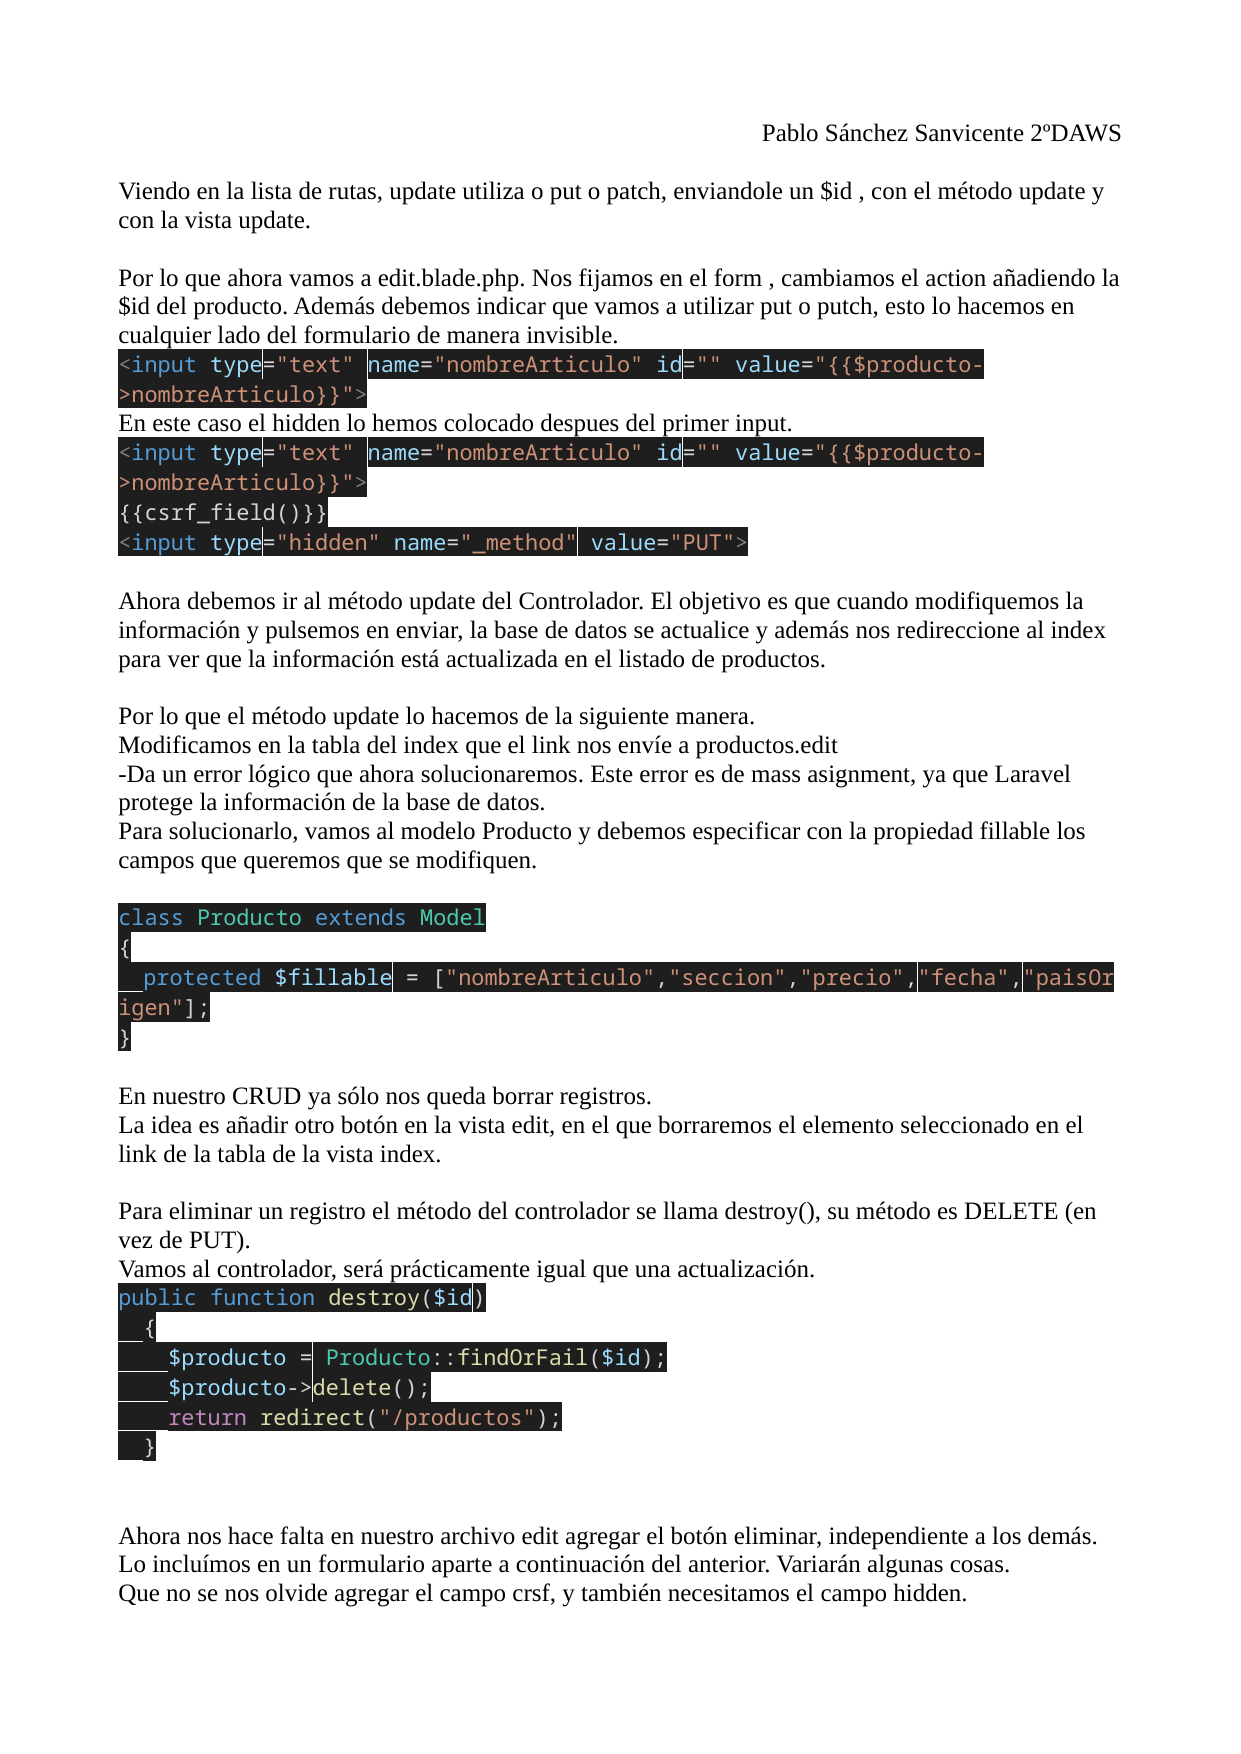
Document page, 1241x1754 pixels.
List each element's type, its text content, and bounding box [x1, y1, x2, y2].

text } [118, 1431, 1122, 1461]
text En nuestro CRUD ya sólo nos queda borrar registros. [118, 1081, 1122, 1110]
text En este caso el hidden lo hemos colocado despues del primer input. [118, 408, 1122, 437]
text Por lo que el método update lo hacemos de la siguiente manera. [118, 701, 1122, 730]
text Modificamos en la tabla del index que el link nos envíe a productos.edit [118, 730, 1122, 759]
text Que no se nos olvide agregar el campo crsf, y también necesitamos el campo hidden. [118, 1578, 1122, 1607]
text <input type="hidden" name="_method" value="PUT"> [118, 527, 1122, 556]
text $producto->delete(); [118, 1372, 1122, 1402]
text Viendo en la lista de rutas, update utiliza o put o patch, enviandole un $id , con el método update y con la vista update. [118, 176, 1122, 234]
text Ahora nos hace falta en nuestro archivo edit agregar el botón eliminar, independiente a los demás. [118, 1521, 1122, 1549]
text Para solucionarlo, vamos al modelo Producto y debemos especificar con la propiedad fillable los campos que queremos que se modifiquen. [118, 816, 1122, 874]
text Vamos al controlador, será prácticamente igual que una actualización. [118, 1254, 1122, 1282]
text class Producto extends Model [118, 902, 1122, 932]
text protected $fillable = ["nombreArticulo","seccion","precio","fecha","paisOrigen"]; [118, 962, 1122, 1022]
text Lo incluímos en un formulario aparte a continuación del anterior. Variarán algunas cosas. [118, 1549, 1122, 1578]
text public function destroy($id) [118, 1282, 1122, 1312]
text <input type="text" name="nombreArticulo" id="" value="{{$producto->nombreArticulo}}"> [118, 437, 1122, 497]
text Ahora debemos ir al método update del Controlador. El objetivo es que cuando modifiquemos la información y pulsemos en enviar, la base de datos se actualice y además nos redireccione al index para ver que la información está actualizada en el listado de productos. [118, 586, 1122, 672]
text Por lo que ahora vamos a edit.blade.php. Nos fijamos en el form , cambiamos el action añadiendo la $id del producto. Además debemos indicar que vamos a utilizar put o putch, esto lo hacemos en cualquier lado del formulario de manera invisible. [118, 263, 1122, 349]
text La idea es añadir otro botón en la vista edit, en el que borraremos el elemento seleccionado en el link de la tabla de la vista index. [118, 1110, 1122, 1167]
text return redirect("/productos"); [118, 1402, 1122, 1431]
text Para eliminar un registro el método del controlador se llama destroy(), su método es DELETE (en vez de PUT). [118, 1196, 1122, 1254]
text {{csrf_field()}} [118, 497, 1122, 527]
text -Da un error lógico que ahora solucionaremos. Este error es de mass asignment, ya que Laravel protege la información de la base de datos. [118, 759, 1122, 816]
text { [118, 932, 1122, 962]
text $producto = Producto::findOrFail($id); [118, 1342, 1122, 1372]
text { [118, 1312, 1122, 1342]
text <input type="text" name="nombreArticulo" id="" value="{{$producto->nombreArticulo}}"> [118, 349, 1122, 408]
text } [118, 1022, 1122, 1051]
